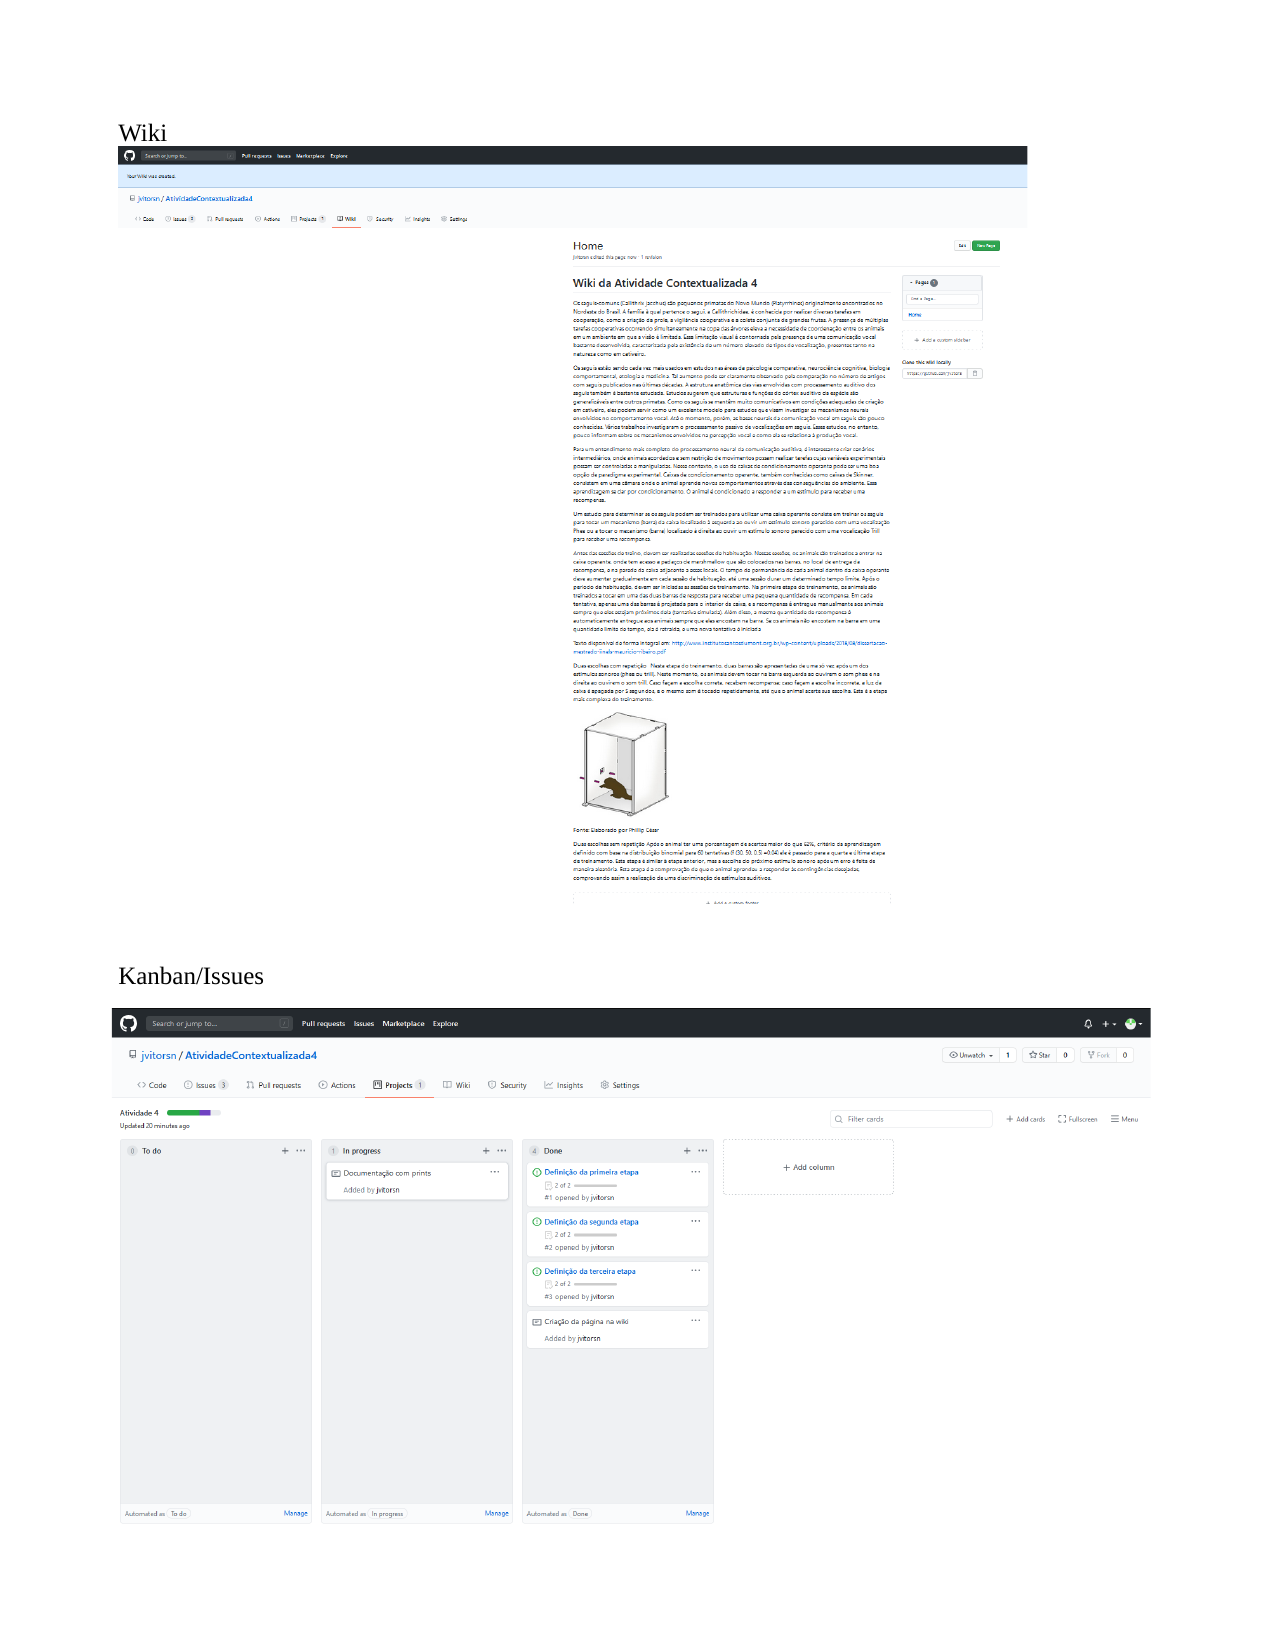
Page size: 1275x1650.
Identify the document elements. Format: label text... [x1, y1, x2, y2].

text Kanban/Issues [118, 961, 1157, 990]
text Wiki [118, 118, 1157, 147]
picture [118, 146, 1028, 904]
picture [111, 1008, 1151, 1532]
